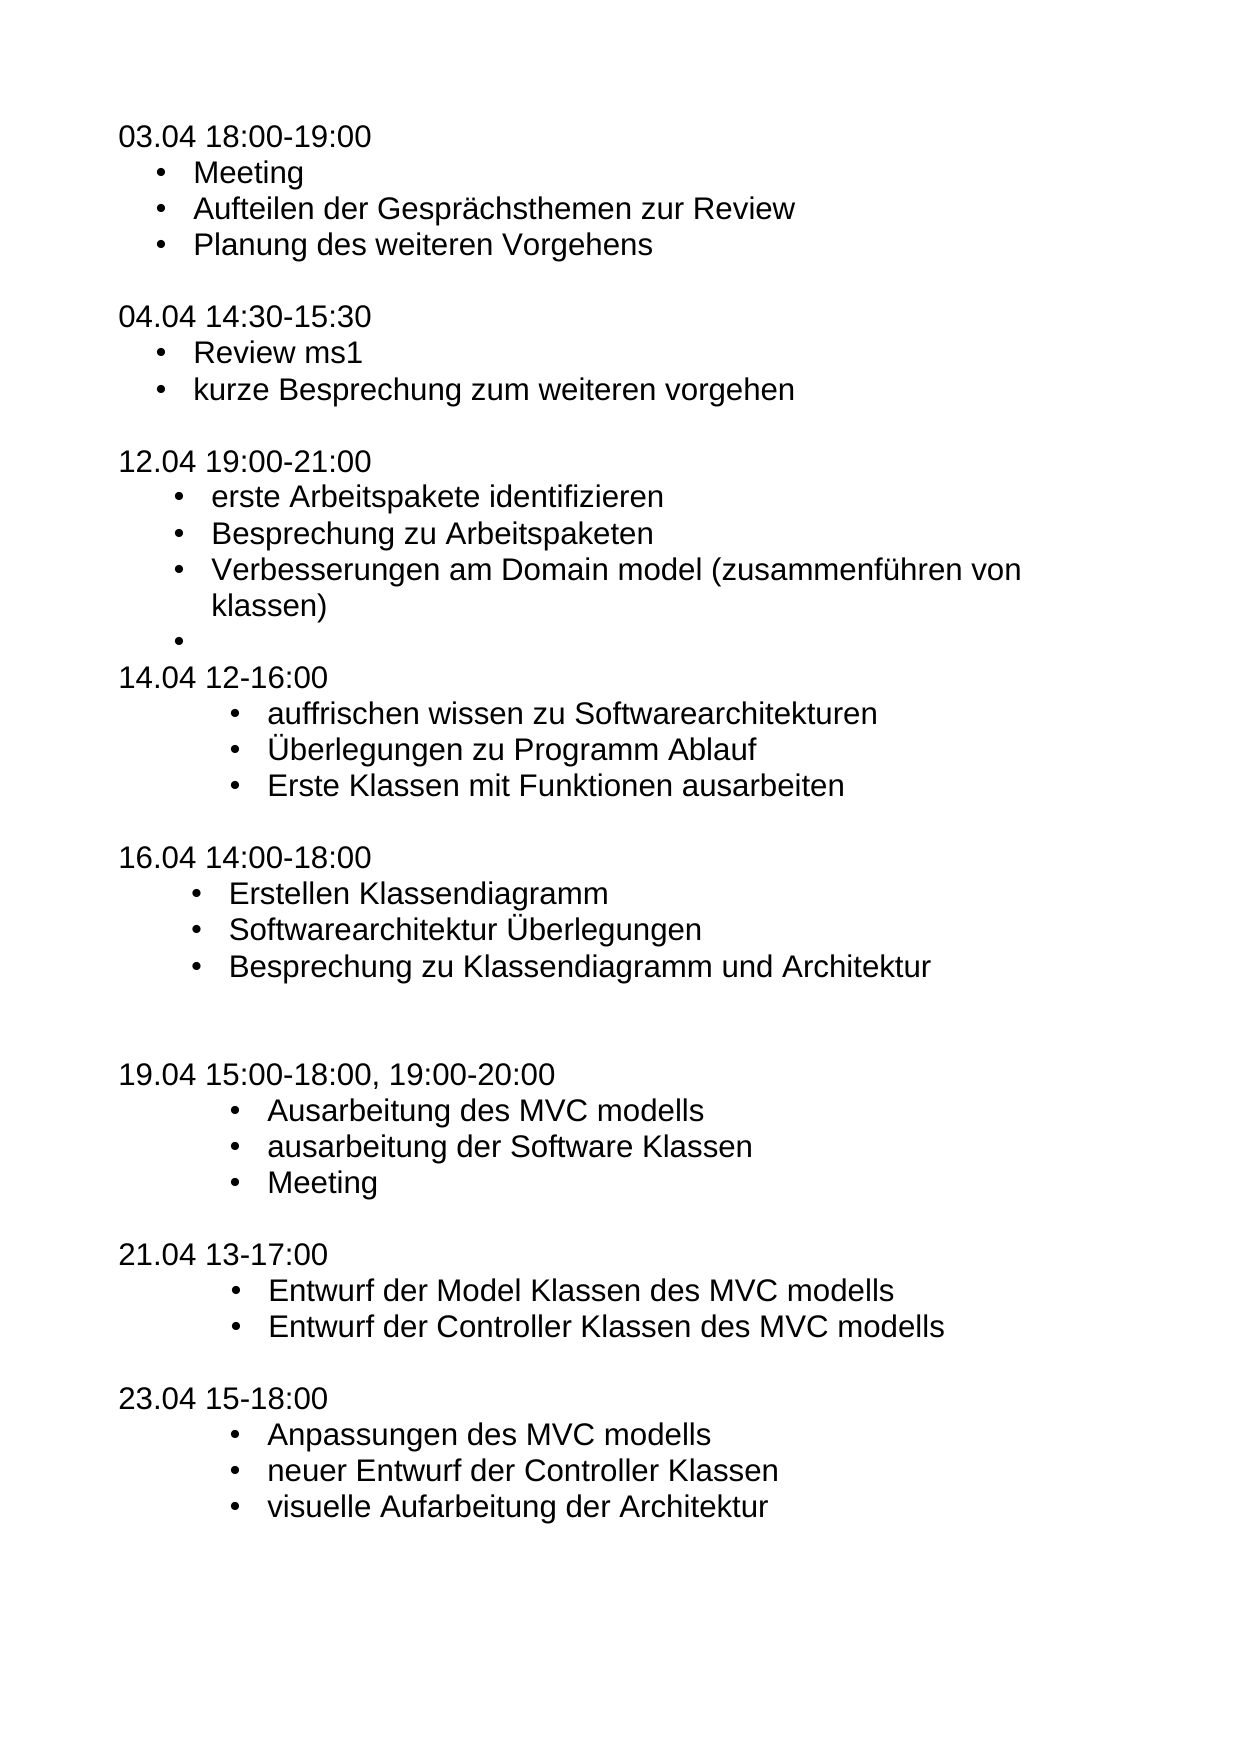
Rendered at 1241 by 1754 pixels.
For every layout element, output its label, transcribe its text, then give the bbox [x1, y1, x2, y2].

list erste Arbeitspakete identifizieren [174, 478, 1122, 515]
list Überlegungen zu Programm Ablauf [229, 731, 1122, 767]
list visuelle Aufarbeitung der Architektur [229, 1488, 1122, 1524]
list Softwarearchitektur Überlegungen [191, 911, 1122, 948]
list neuer Entwurf der Controller Klassen [229, 1452, 1122, 1488]
list Entwurf der Model Klassen des MVC modells [231, 1272, 1122, 1308]
text 23.04 15-18:00 [118, 1380, 1122, 1416]
list ausarbeitung der Software Klassen [229, 1128, 1122, 1164]
text 14.04 12-16:00 [118, 659, 1122, 695]
list Erste Klassen mit Funktionen ausarbeiten [229, 767, 1122, 803]
text 21.04 13-17:00 [118, 1236, 1122, 1272]
list Meeting [229, 1164, 1122, 1200]
text 04.04 14:30-15:30 [118, 298, 1122, 334]
list Ausarbeitung des MVC modells [229, 1092, 1122, 1128]
text 12.04 19:00-21:00 [118, 443, 1122, 478]
list Planung des weiteren Vorgehens [156, 226, 1122, 262]
text 19.04 15:00-18:00, 19:00-20:00 [118, 1056, 1122, 1092]
list Anpassungen des MVC modells [229, 1416, 1122, 1452]
list Entwurf der Controller Klassen des MVC modells [231, 1308, 1122, 1344]
list Besprechung zu Arbeitspaketen [174, 515, 1122, 551]
list Aufteilen der Gesprächsthemen zur Review [156, 190, 1122, 226]
list Erstellen Klassendiagramm [191, 875, 1122, 911]
list auffrischen wissen zu Softwarearchitekturen [229, 695, 1122, 731]
list Review ms1 [156, 334, 1122, 371]
list Meeting [156, 154, 1122, 190]
list Besprechung zu Klassendiagramm und Architektur [191, 948, 1122, 984]
list kurze Besprechung zum weiteren vorgehen [156, 371, 1122, 407]
text 16.04 14:00-18:00 [118, 839, 1122, 875]
text 03.04 18:00-19:00 [118, 118, 1122, 154]
list Verbesserungen am Domain model (zusammenführen von klassen) [174, 551, 1122, 623]
